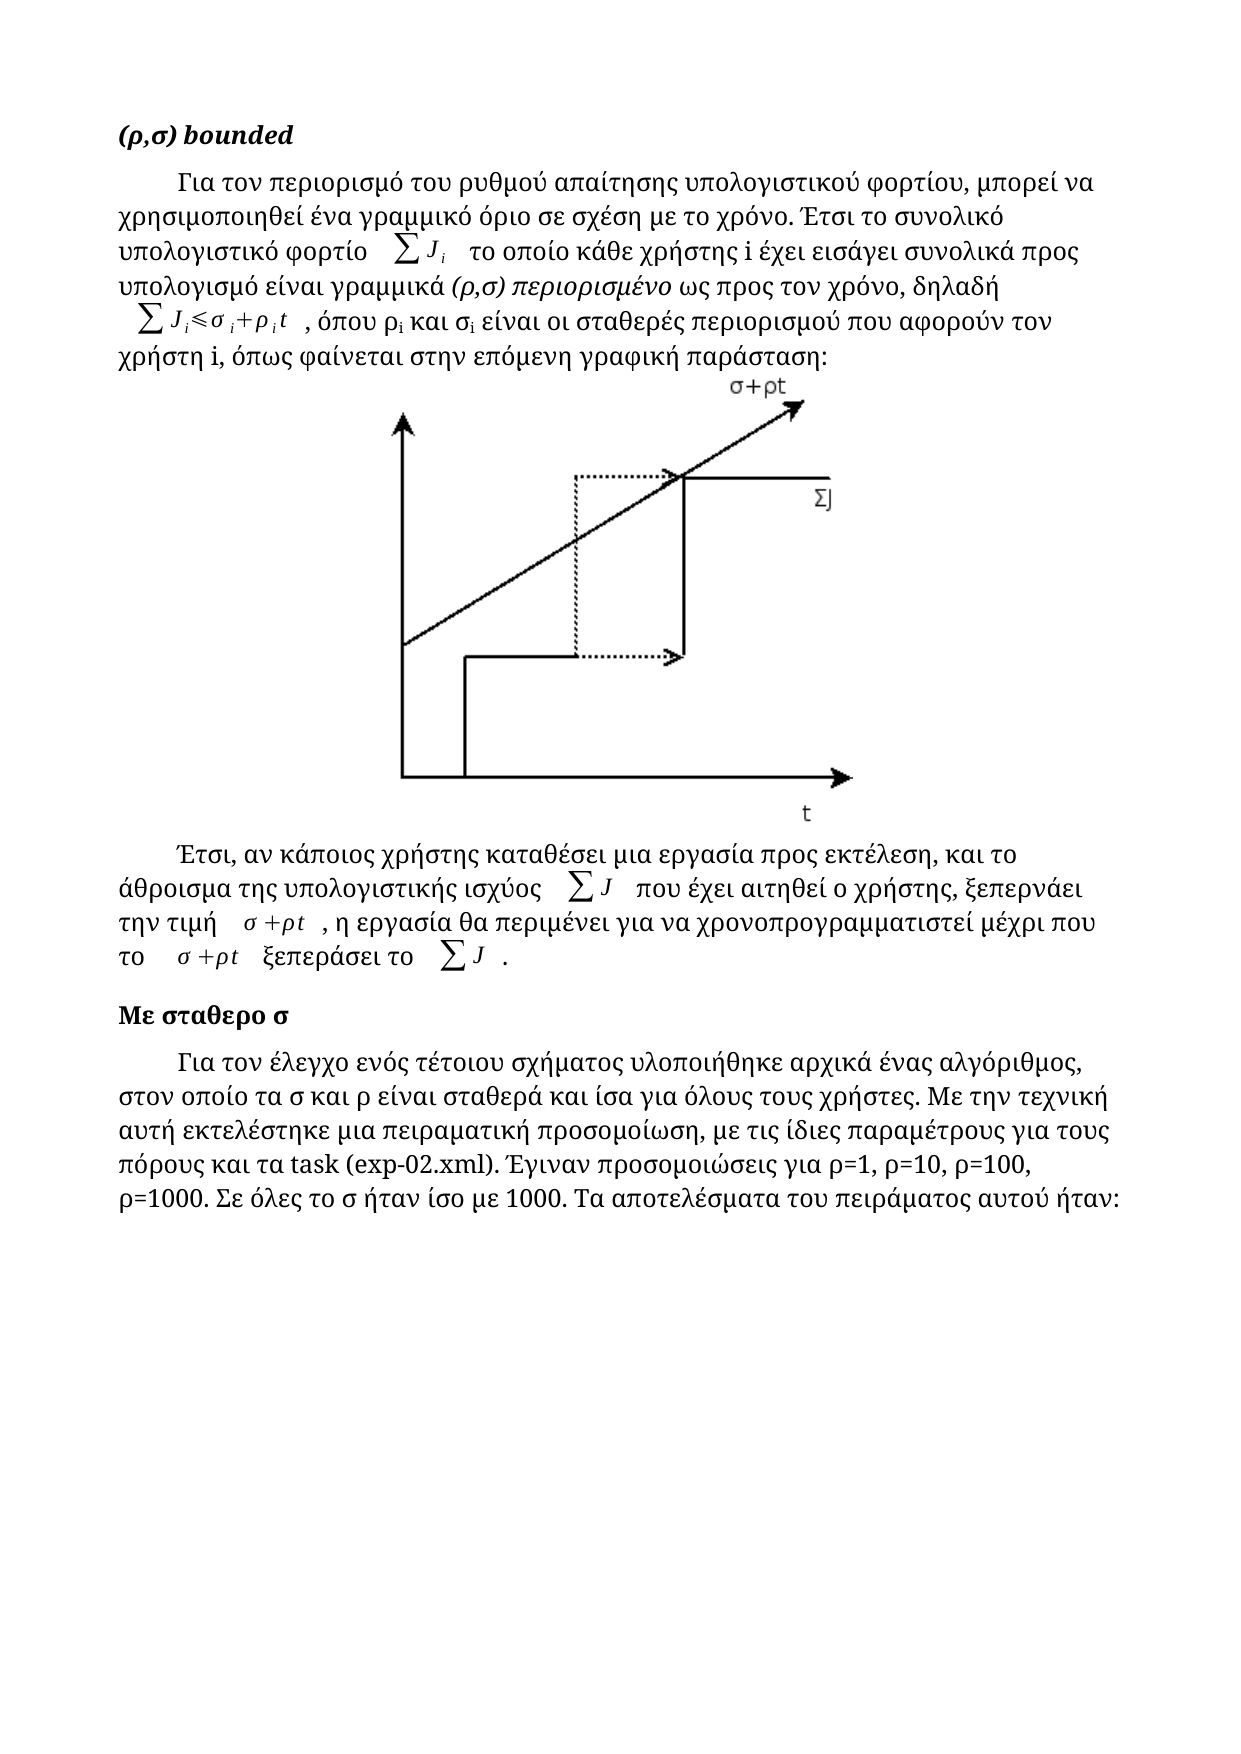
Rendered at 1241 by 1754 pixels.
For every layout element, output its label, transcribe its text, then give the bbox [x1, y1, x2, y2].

picture [387, 372, 853, 837]
text Για τον περιορισμό του ρυθμού απαίτησης υπολογιστικού φορτίου, μπορεί να χρησιμοποιηθεί ένα γραμμικό όριο σε σχέση με το χρόνο. Έτσι το συνολικό υπολογιστικό φορτίο το οποίο κάθε χρήστης i έχει εισάγει συνολικά προς υπολογισμό είναι γραμμικά (ρ,σ) περιορισμένο ως προς τον χρόνο, δηλαδή , όπου ρi και σi είναι οι σταθερές περιορισμού που αφορούν τον χρήστη i, όπως φαίνεται στην επόμενη γραφική παράσταση: [118, 164, 1122, 372]
subtitle Με σταθερο σ [118, 998, 1122, 1032]
text Έτσι, αν κάποιος χρήστης καταθέσει μια εργασία προς εκτέλεση, και το άθροισμα της υπολογιστικής ισχύος που έχει αιτηθεί ο χρήστης, ξεπερνάει την τιμή , η εργασία θα περιμένει για να χρονοπρογραμματιστεί μέχρι που το ξεπεράσει το . [118, 837, 1122, 973]
text Για τον έλεγχο ενός τέτοιου σχήματος υλοποιήθηκε αρχικά ένας αλγόριθμος, στον οποίο τα σ και ρ είναι σταθερά και ίσα για όλους τους χρήστες. Με την τεχνική αυτή εκτελέστηκε μια πειραματική προσομοίωση, με τις ίδιες παραμέτρους για τους πόρους και τα task (exp-02.xml). Έγιναν προσομοιώσεις για ρ=1, ρ=10, ρ=100, ρ=1000. Σε όλες το σ ήταν ίσο με 1000. Τα αποτελέσματα του πειράματος αυτού ήταν: [118, 1044, 1122, 1214]
subtitle (ρ,σ) bounded [118, 118, 1122, 152]
